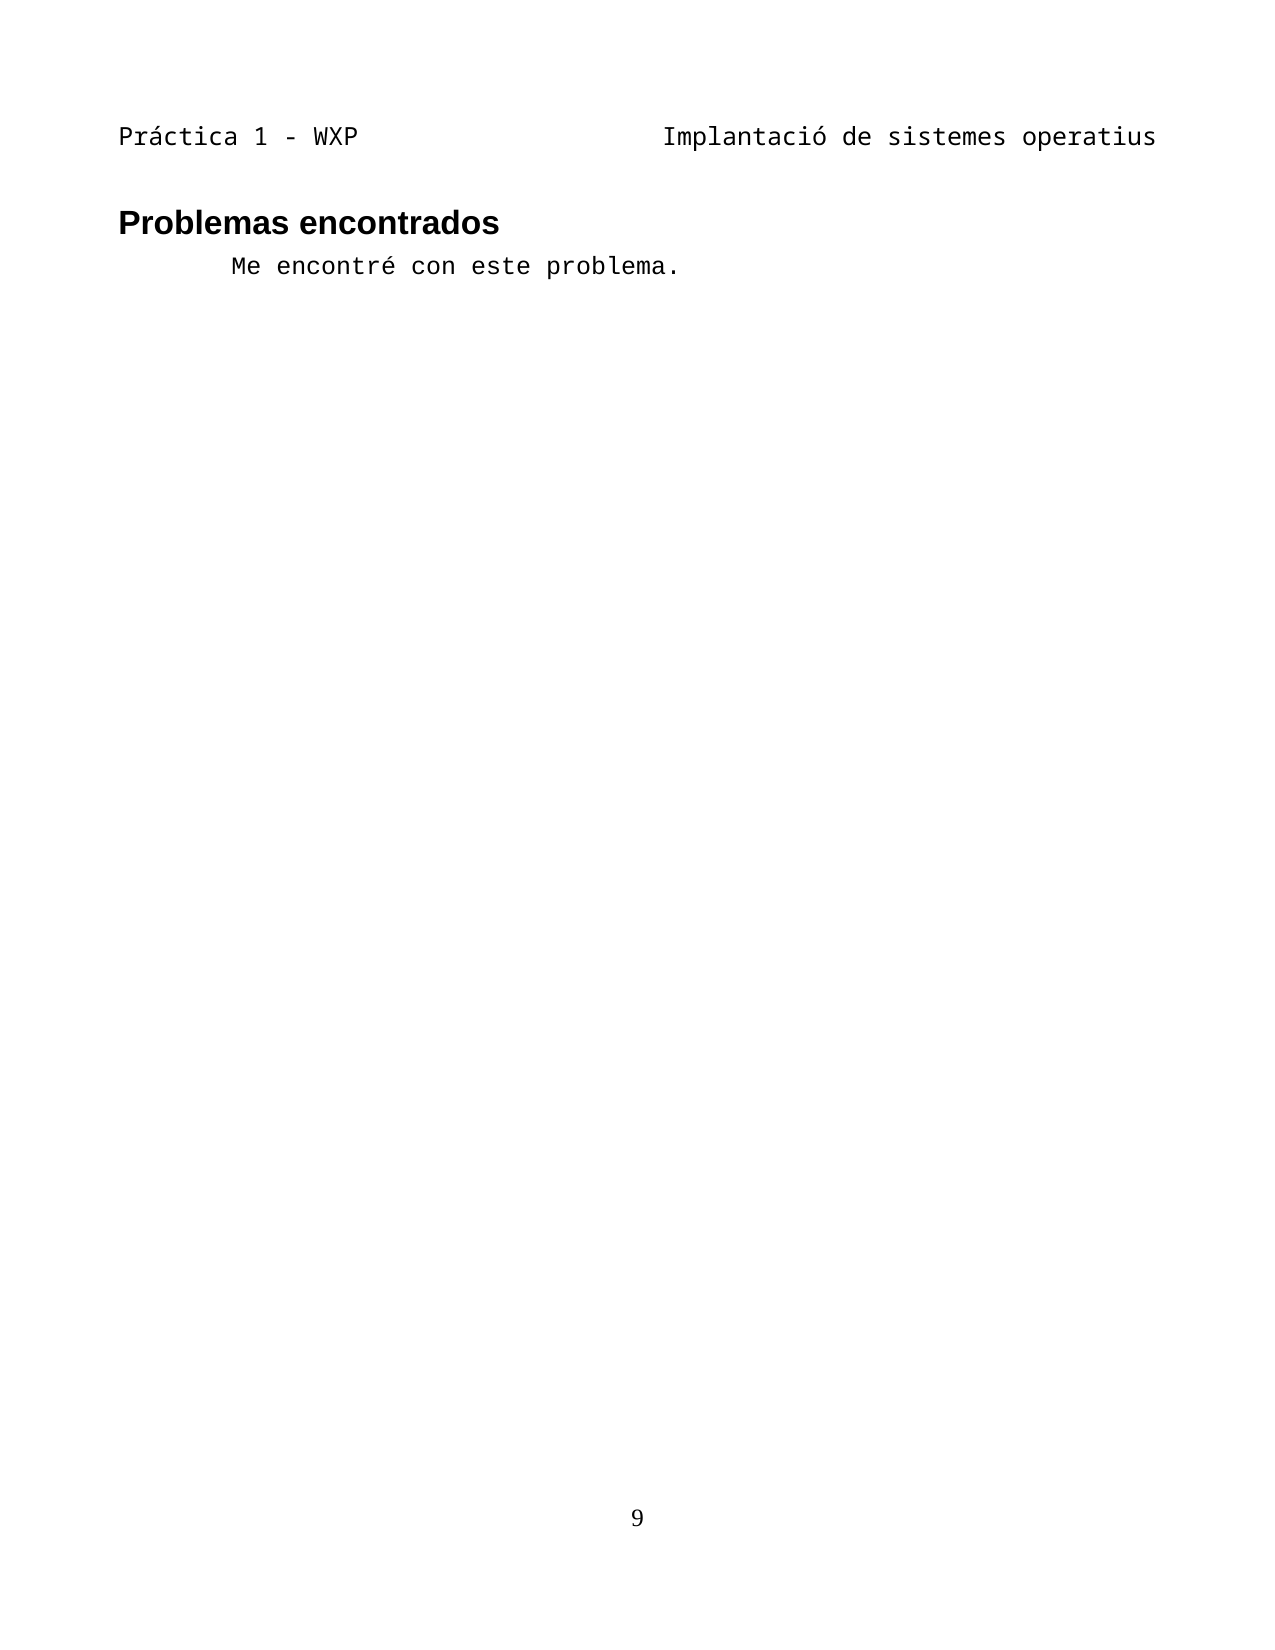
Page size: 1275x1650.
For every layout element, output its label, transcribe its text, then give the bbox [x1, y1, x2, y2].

text Problemas encontrados [118, 202, 1157, 241]
text Me encontré con este problema. [231, 254, 1157, 282]
